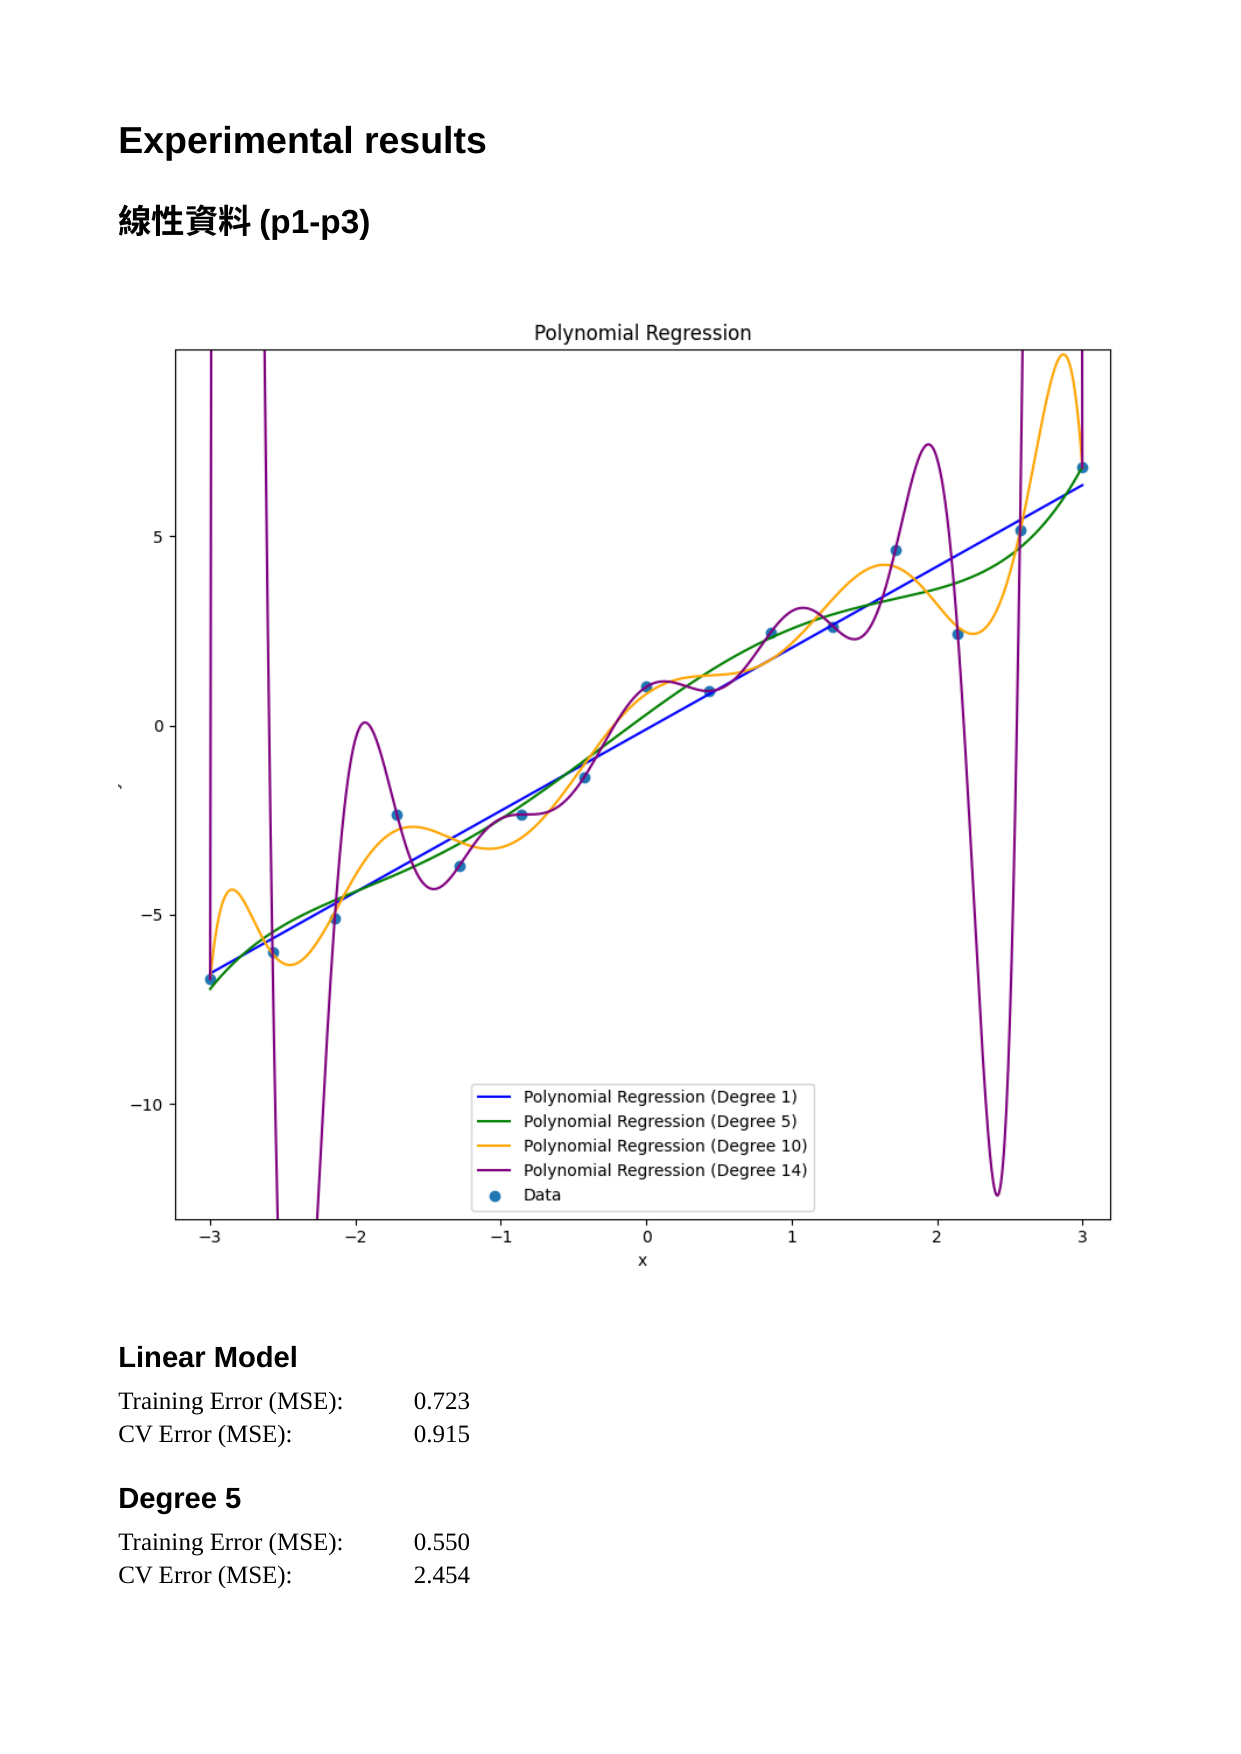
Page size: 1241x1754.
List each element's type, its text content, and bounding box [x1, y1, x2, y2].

subtitle Degree 5 [118, 1481, 1122, 1515]
picture [118, 255, 1123, 1302]
text Training Error (MSE): 0.550 CV Error (MSE): 2.454 [118, 1527, 1122, 1589]
subtitle Experimental results [118, 118, 1122, 161]
subtitle 線性資料 (p1-p3) [118, 194, 1122, 243]
text Training Error (MSE): 0.723 CV Error (MSE): 0.915 [118, 1386, 1122, 1448]
subtitle Linear Model [118, 1340, 1122, 1373]
